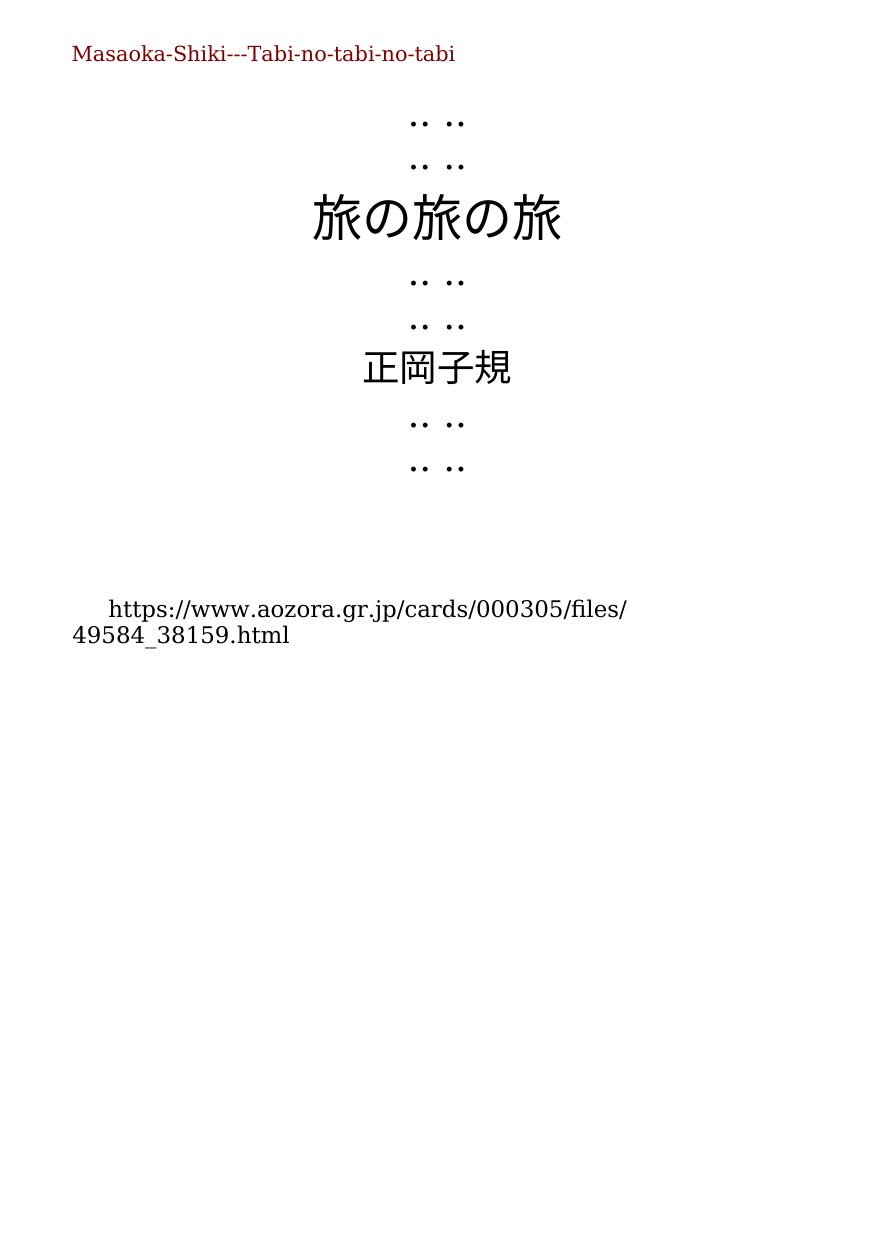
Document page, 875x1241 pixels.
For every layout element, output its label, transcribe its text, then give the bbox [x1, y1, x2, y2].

subtitle .. .. .. .. 旅の旅の旅 .. .. .. .. 正岡子規 .. .. .. .. [36, 91, 838, 480]
text https://www.aozora.gr.jp/cards/000305/files/49584_38159.html [72, 596, 802, 649]
text Masaoka-Shiki---Tabi-no-tabi-no-tabi [71, 42, 803, 66]
